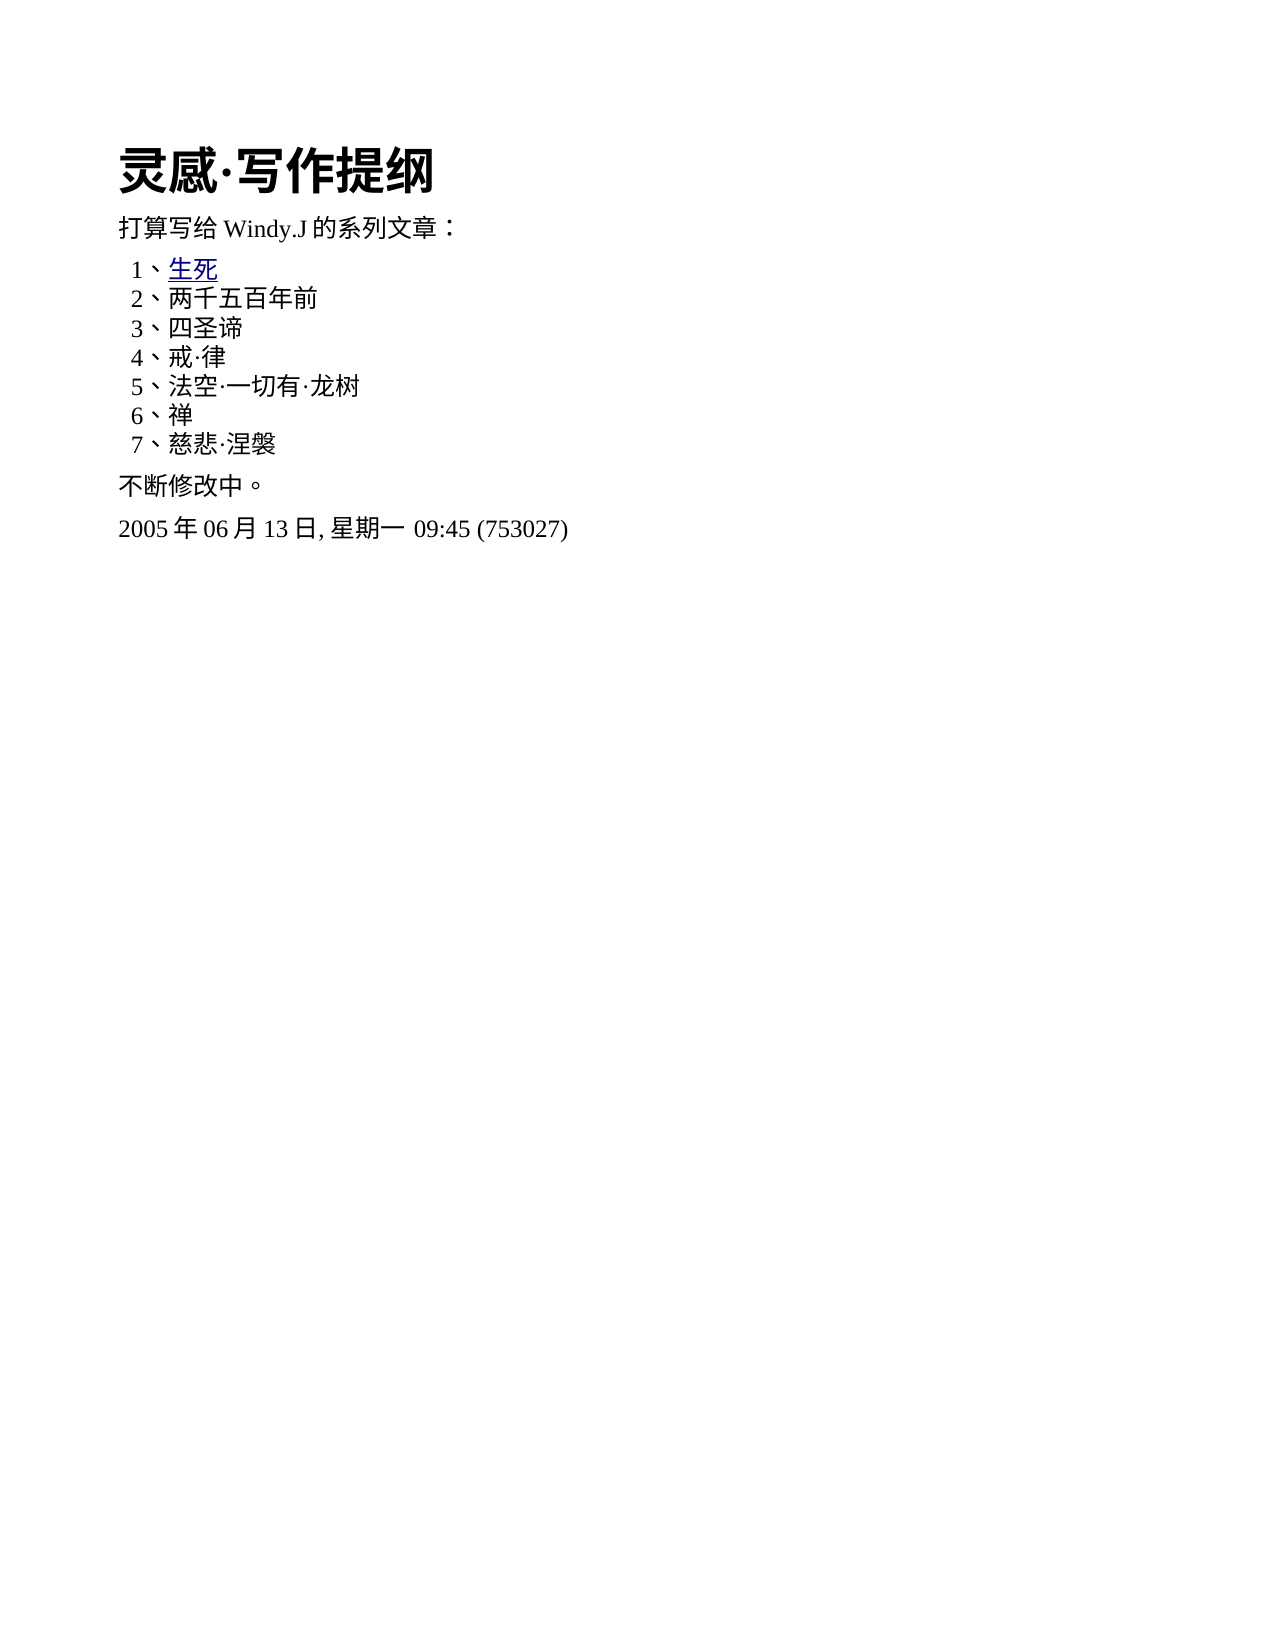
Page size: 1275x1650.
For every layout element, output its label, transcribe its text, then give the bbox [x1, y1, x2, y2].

text 打算写给Windy.J的系列文章： [118, 214, 1157, 243]
text 不断修改中。 [118, 472, 1157, 501]
text 1、生死 2、两千五百年前 3、四圣谛 4、戒·律 5、法空·一切有·龙树 6、禅 7、慈悲·涅褩 [118, 256, 1157, 460]
subtitle 灵感·写作提纲 [118, 143, 1157, 201]
text 2005年06月13日, 星期一 09:45 (753027) [118, 514, 1157, 543]
